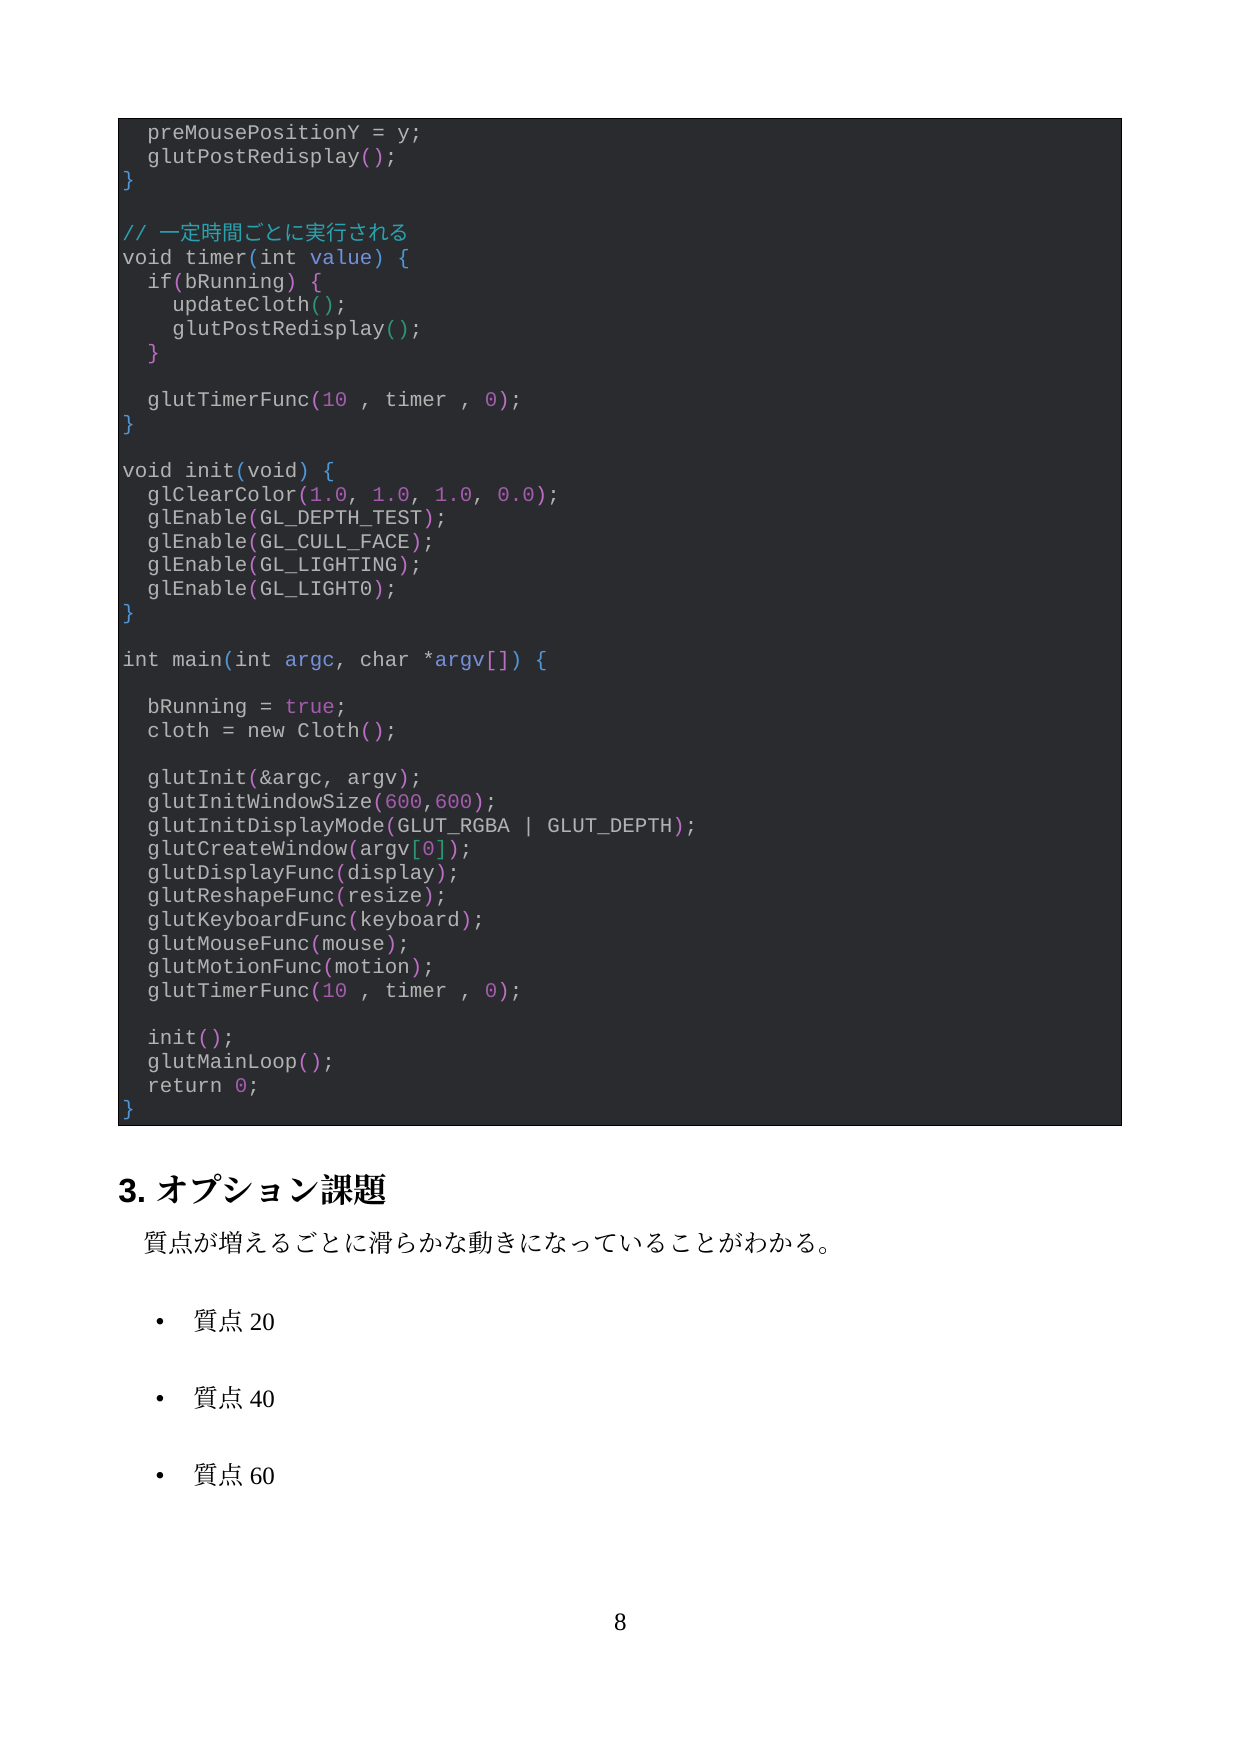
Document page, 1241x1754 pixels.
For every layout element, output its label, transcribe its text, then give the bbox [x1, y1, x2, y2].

text updateCloth(); [119, 290, 1121, 314]
text glutMouseFunc(mouse); [119, 929, 1121, 952]
list 質点 20 [156, 1301, 1122, 1366]
text } [119, 338, 1121, 361]
text 質点が増えるごとに滑らかな動きになっていることがわかる。 [118, 1224, 1122, 1289]
text glEnable(GL_CULL_FACE); [119, 527, 1121, 551]
text } [119, 165, 1121, 189]
text glutMainLoop(); [119, 1047, 1121, 1071]
text cloth = new Cloth(); [119, 716, 1121, 740]
text int main(int argc, char *argv[]) { [119, 645, 1121, 669]
text preMousePositionY = y; [119, 119, 1121, 142]
text glutInit(&argc, argv); [119, 763, 1121, 787]
list 質点 60 [156, 1456, 1122, 1520]
text glEnable(GL_LIGHTING); [119, 551, 1121, 574]
text glutDisplayFunc(display); [119, 858, 1121, 882]
text glutInitWindowSize(600,600); [119, 787, 1121, 811]
text init(); [119, 1023, 1121, 1047]
text // 一定時間ごとに実行される [119, 213, 1121, 243]
text void init(void) { [119, 456, 1121, 479]
text glutPostRedisplay(); [119, 142, 1121, 165]
text glutReshapeFunc(resize); [119, 882, 1121, 905]
text glClearColor(1.0, 1.0, 1.0, 0.0); [119, 479, 1121, 503]
text glutMotionFunc(motion); [119, 952, 1121, 976]
subtitle オプション課題 [118, 1163, 1122, 1212]
text bRunning = true; [119, 692, 1121, 716]
text glutCreateWindow(argv[0]); [119, 834, 1121, 858]
text return 0; [119, 1071, 1121, 1094]
text glutTimerFunc(10 , timer , 0); [119, 385, 1121, 409]
list 質点 40 [156, 1378, 1122, 1443]
text void timer(int value) { [119, 243, 1121, 267]
text glEnable(GL_DEPTH_TEST); [119, 503, 1121, 527]
text glutTimerFunc(10 , timer , 0); [119, 976, 1121, 1000]
text } [119, 1094, 1121, 1125]
text glutInitDisplayMode(GLUT_RGBA | GLUT_DEPTH); [119, 811, 1121, 834]
text } [119, 409, 1121, 432]
text glutPostRedisplay(); [119, 314, 1121, 338]
text if(bRunning) { [119, 267, 1121, 290]
text glEnable(GL_LIGHT0); [119, 574, 1121, 598]
text glutKeyboardFunc(keyboard); [119, 905, 1121, 929]
text } [119, 598, 1121, 621]
